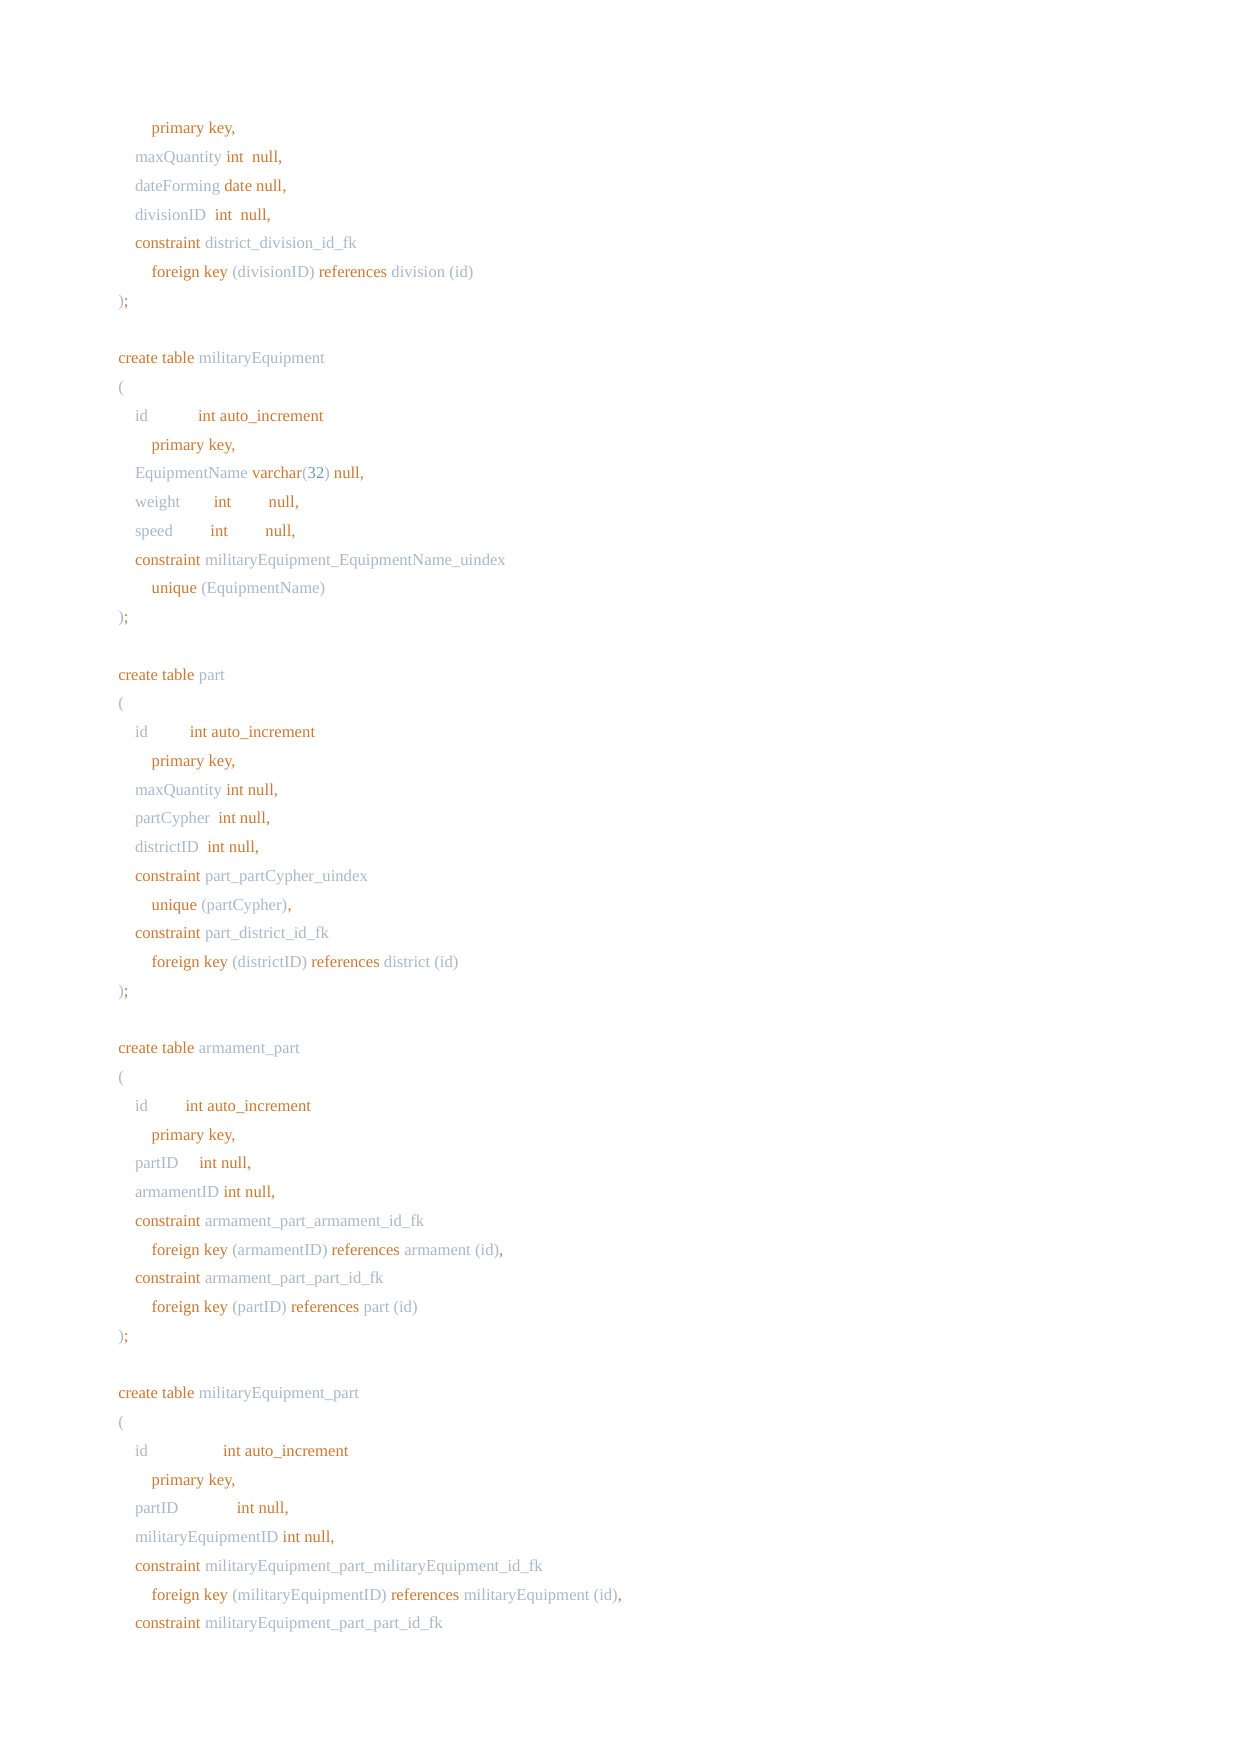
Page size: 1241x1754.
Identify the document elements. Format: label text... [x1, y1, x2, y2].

text primary key, maxQuantity int null, dateForming date null, divisionID int null, constraint district_division_id_fk foreign key (divisionID) references division (id) ); create table militaryEquipment ( id int auto_increment primary key, EquipmentName varchar(32) null, weight int null, speed int null, constraint militaryEquipment_EquipmentName_uindex unique (EquipmentName) ); create table part ( id int auto_increment primary key, maxQuantity int null, partCypher int null, districtID int null, constraint part_partCypher_uindex unique (partCypher), constraint part_district_id_fk foreign key (districtID) references district (id) ); create table armament_part ( id int auto_increment primary key, partID int null, armamentID int null, constraint armament_part_armament_id_fk foreign key (armamentID) references armament (id), constraint armament_part_part_id_fk foreign key (partID) references part (id) ); create table militaryEquipment_part ( id int auto_increment primary key, partID int null, militaryEquipmentID int null, constraint militaryEquipment_part_militaryEquipment_id_fk foreign key (militaryEquipmentID) references militaryEquipment (id), constraint militaryEquipment_part_part_id_fk [118, 118, 1122, 1632]
